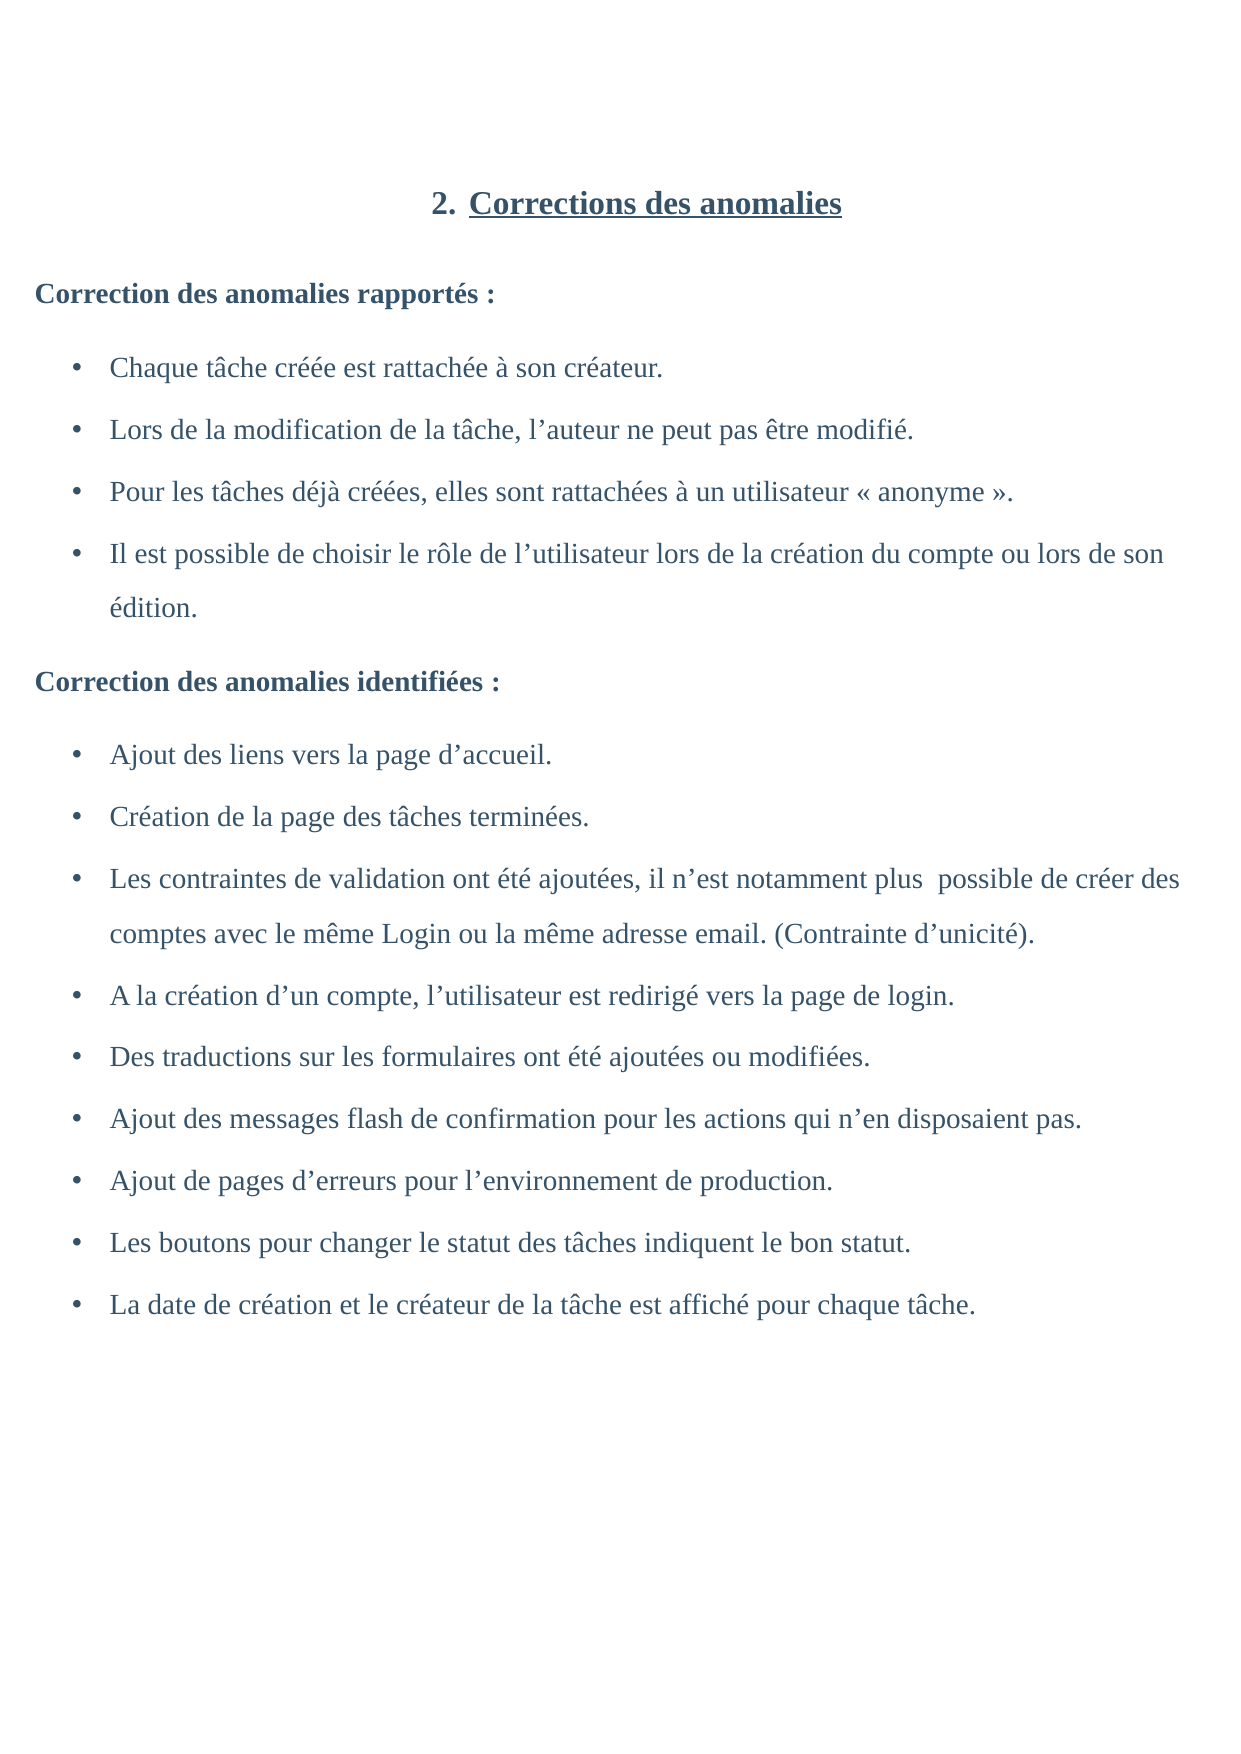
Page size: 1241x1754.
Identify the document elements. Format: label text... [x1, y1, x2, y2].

list Corrections des anomalies [72, 183, 1202, 221]
list Les contraintes de validation ont été ajoutées, il n’est notamment plus possible de créer des comptes avec le même Login ou la même adresse email. (Contrainte d’unicité). [72, 861, 1202, 949]
list Ajout de pages d’erreurs pour l’environnement de production. [72, 1163, 1202, 1197]
list Chaque tâche créée est rattachée à son créateur. [72, 350, 1202, 383]
list Création de la page des tâches terminées. [72, 799, 1202, 833]
list A la création d’un compte, l’utilisateur est redirigé vers la page de login. [72, 978, 1202, 1011]
list Il est possible de choisir le rôle de l’utilisateur lors de la création du compte ou lors de son édition. [72, 536, 1202, 624]
list Les boutons pour changer le statut des tâches indiquent le bon statut. [72, 1226, 1202, 1259]
list Ajout des messages flash de confirmation pour les actions qui n’en disposaient pas. [72, 1102, 1202, 1135]
list Des traductions sur les formulaires ont été ajoutées ou modifiées. [72, 1039, 1202, 1073]
list Lors de la modification de la tâche, l’auteur ne peut pas être modifié. [72, 412, 1202, 446]
text Correction des anomalies rapportés : [34, 276, 1202, 310]
list Ajout des liens vers la page d’accueil. [72, 737, 1202, 771]
list La date de création et le créateur de la tâche est affiché pour chaque tâche. [72, 1287, 1202, 1321]
text Correction des anomalies identifiées : [34, 664, 1202, 697]
list Pour les tâches déjà créées, elles sont rattachées à un utilisateur « anonyme ». [72, 474, 1202, 507]
